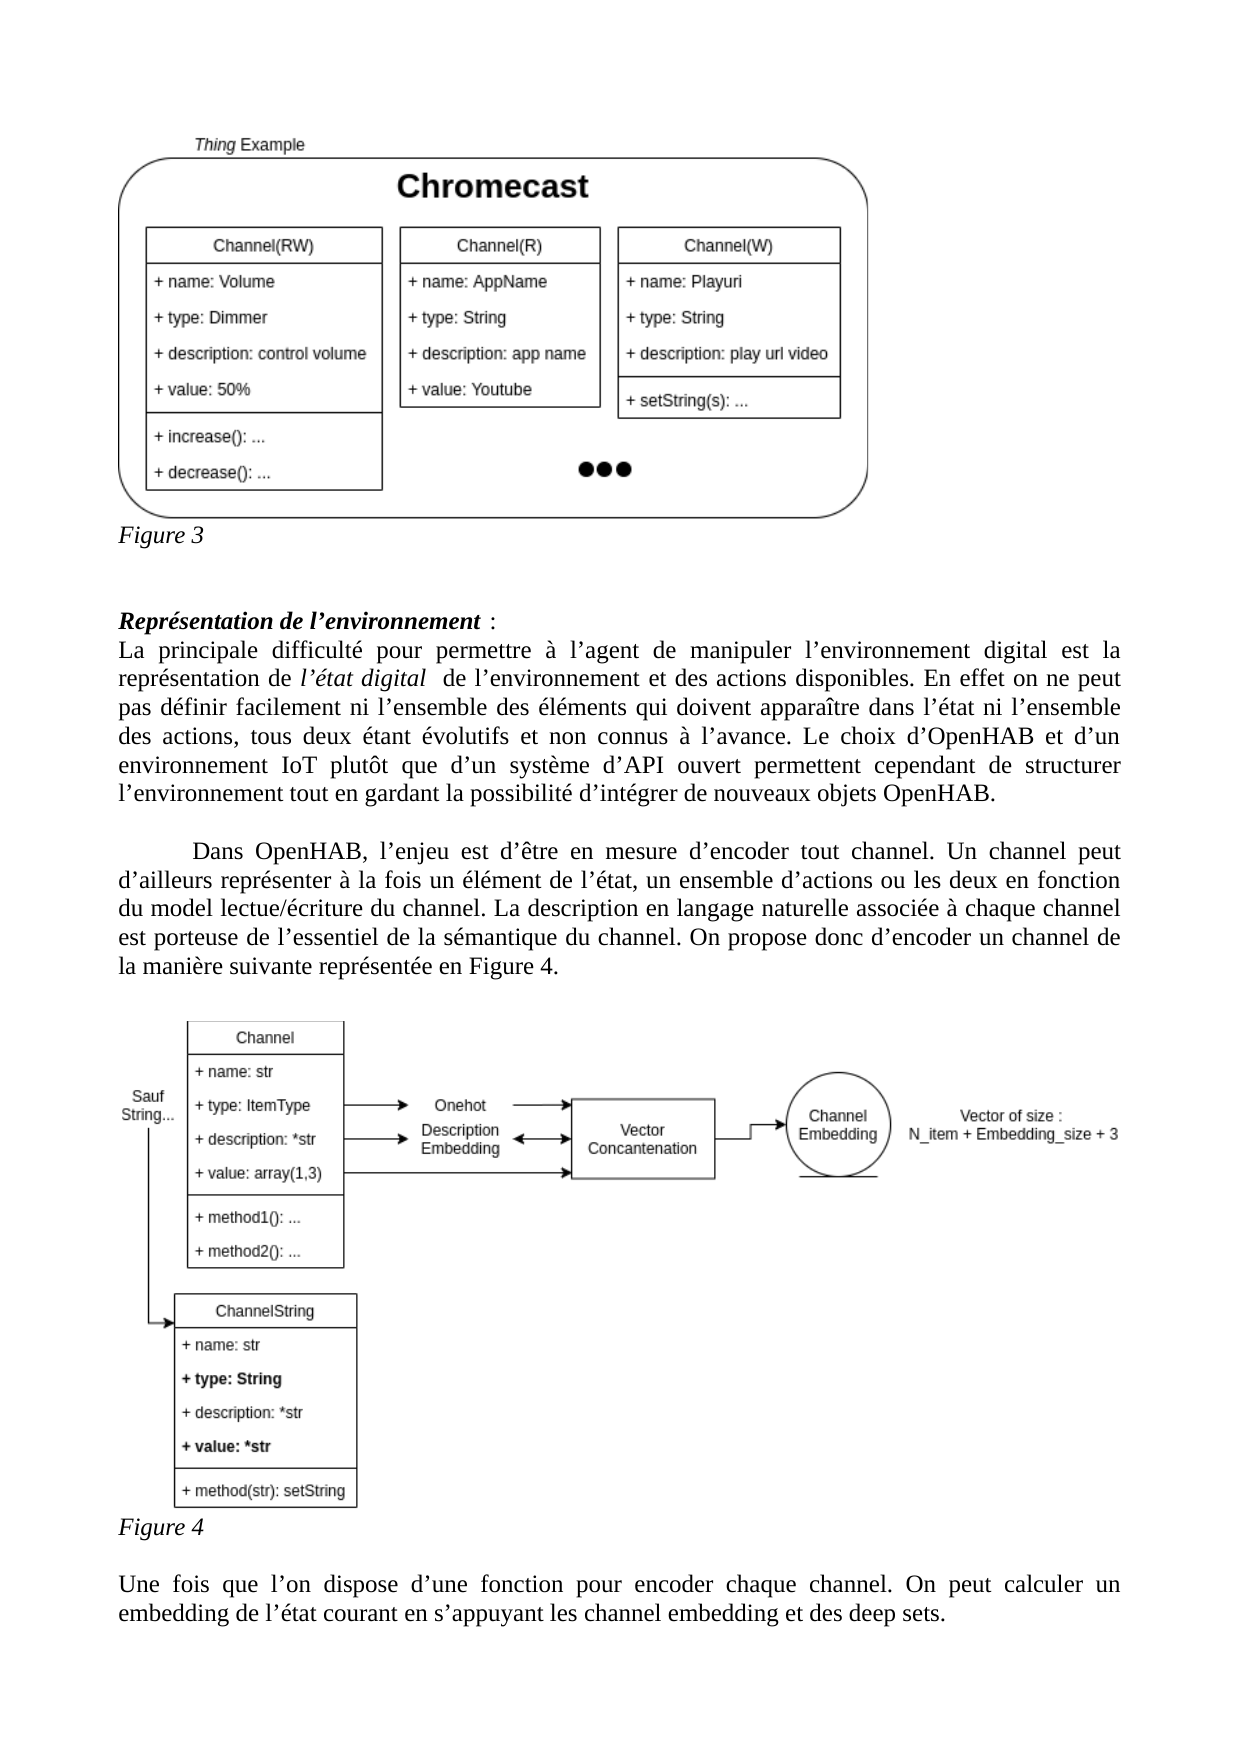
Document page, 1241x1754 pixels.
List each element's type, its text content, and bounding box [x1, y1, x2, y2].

picture [118, 130, 869, 520]
picture [122, 1021, 1127, 1512]
text Représentation de l’environnement : [118, 606, 1122, 635]
text Dans OpenHAB, l’enjeu est d’être en mesure d’encoder tout channel. Un channel peut d’ailleurs représenter à la fois un élément de l’état, un ensemble d’actions ou les deux en fonction du model lectue/écriture du channel. La description en langage naturelle associée à chaque channel est porteuse de l’essentiel de la sémantique du channel. On propose donc d’encoder un channel de la manière suivante représentée en Figure 4. [118, 836, 1122, 980]
text Une fois que l’on dispose d’une fonction pour encoder chaque channel. On peut calculer un embedding de l’état courant en s’appuyant les channel embedding et des deep sets. [118, 1569, 1122, 1627]
text La principale difficulté pour permettre à l’agent de manipuler l’environnement digital est la représentation de l’état digital de l’environnement et des actions disponibles. En effet on ne peut pas définir facilement ni l’ensemble des éléments qui doivent apparaître dans l’état ni l’ensemble des actions, tous deux étant évolutifs et non connus à l’avance. Le choix d’OpenHAB et d’un environnement IoT plutôt que d’un système d’API ouvert permettent cependant de structurer l’environnement tout en gardant la possibilité d’intégrer de nouveaux objets OpenHAB. [118, 635, 1122, 807]
text Figure 4 [118, 1021, 1131, 1541]
text Figure 3 [118, 520, 868, 548]
